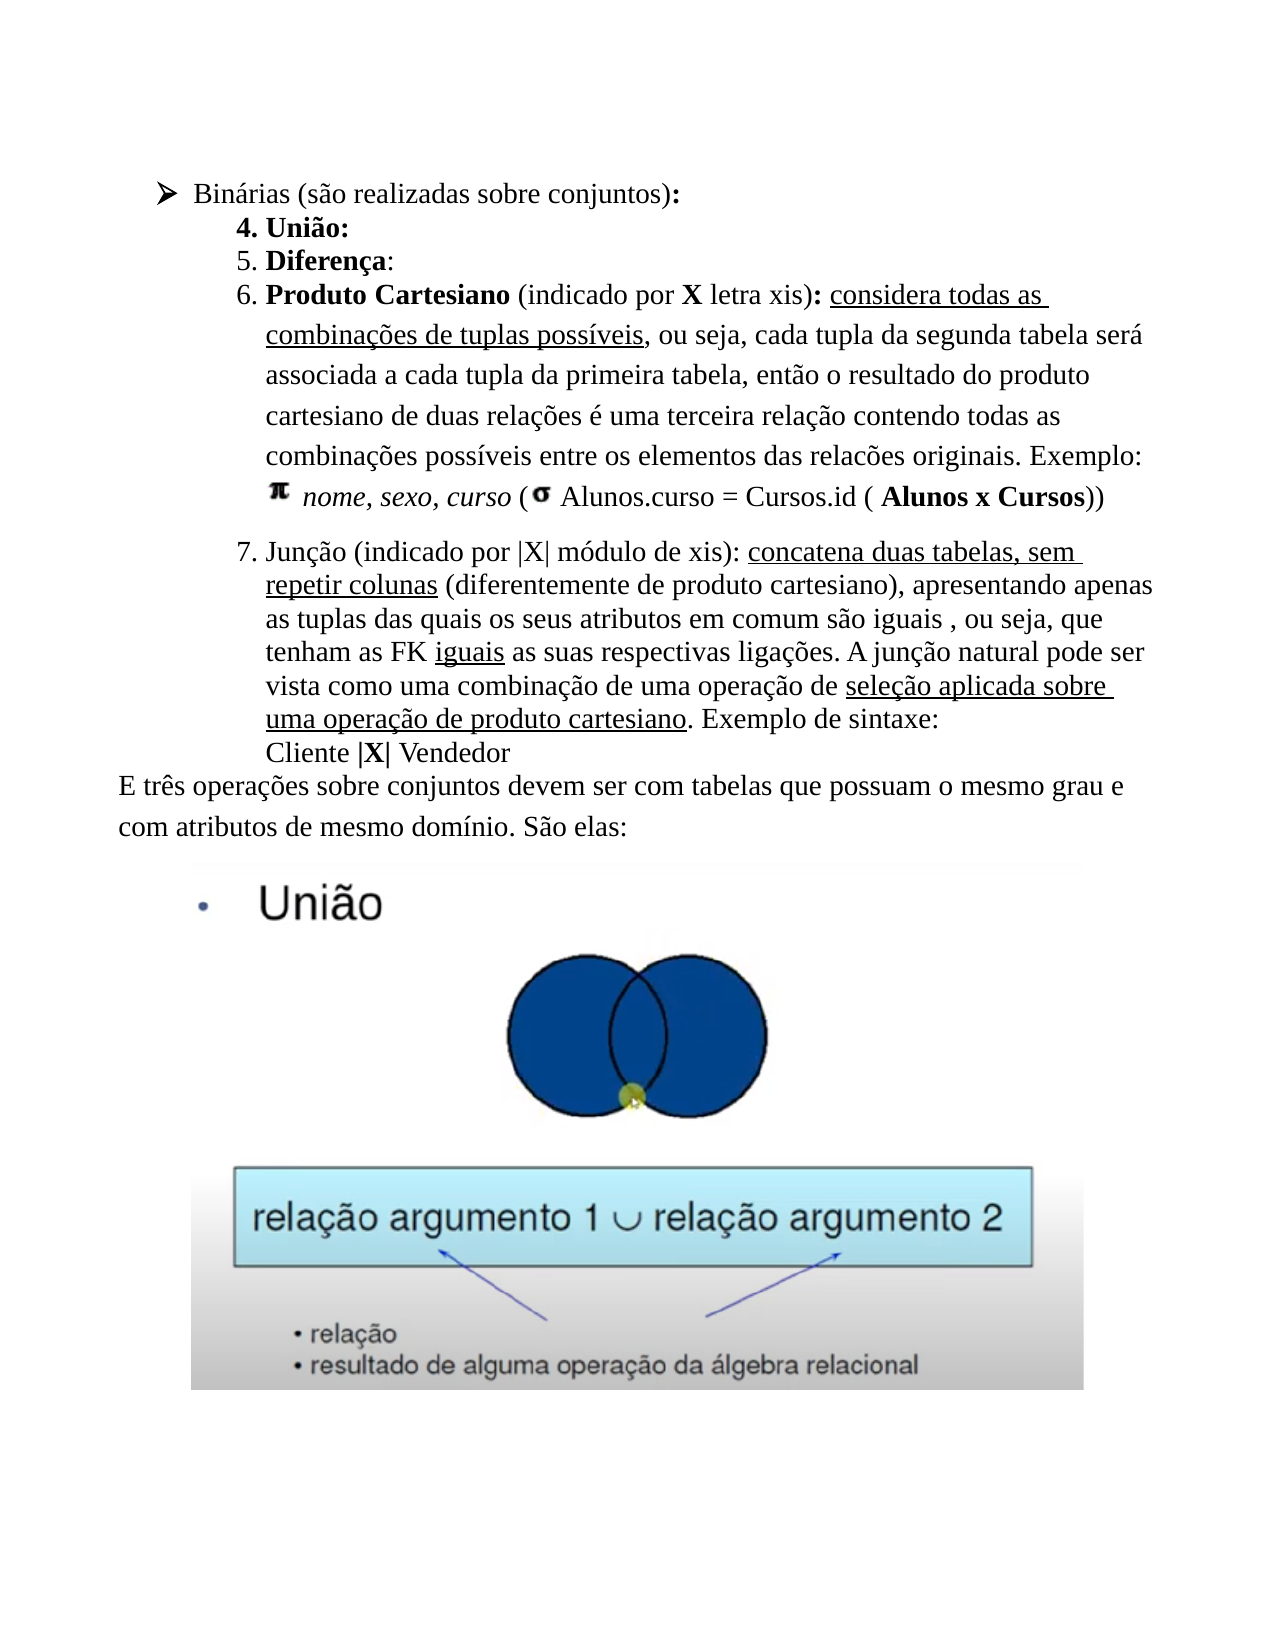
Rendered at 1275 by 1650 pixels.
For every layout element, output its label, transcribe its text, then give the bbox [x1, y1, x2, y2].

list Binárias (são realizadas sobre conjuntos): [156, 176, 1157, 210]
list União: [236, 210, 1157, 243]
picture [191, 863, 1084, 1390]
picture [528, 484, 560, 507]
text E três operações sobre conjuntos devem ser com tabelas que possuam o mesmo grau e com atributos de mesmo domínio. São elas: [118, 768, 1157, 842]
picture [265, 478, 295, 507]
list Diferença: [236, 243, 1157, 277]
list Junção (indicado por |X| módulo de xis): concatena duas tabelas, sem repetir colunas (diferentemente de produto cartesiano), apresentando apenas as tuplas das quais os seus atributos em comum são iguais , ou seja, que tenham as FK iguais as suas respectivas ligações. A junção natural pode ser vista como uma combinação de uma operação de seleção aplicada sobre uma operação de produto cartesiano. Exemplo de sintaxe: Cliente |X| Vendedor [236, 534, 1157, 768]
list Produto Cartesiano (indicado por X letra xis): considera todas as combinações de tuplas possíveis, ou seja, cada tupla da segunda tabela será associada a cada tupla da primeira tabela, então o resultado do produto cartesiano de duas relações é uma terceira relação contendo todas as combinações possíveis entre os elementos das relacões originais. Exemplo: nome, sexo, curso (Alunos.curso = Cursos.id ( Alunos x Cursos)) [236, 277, 1157, 512]
